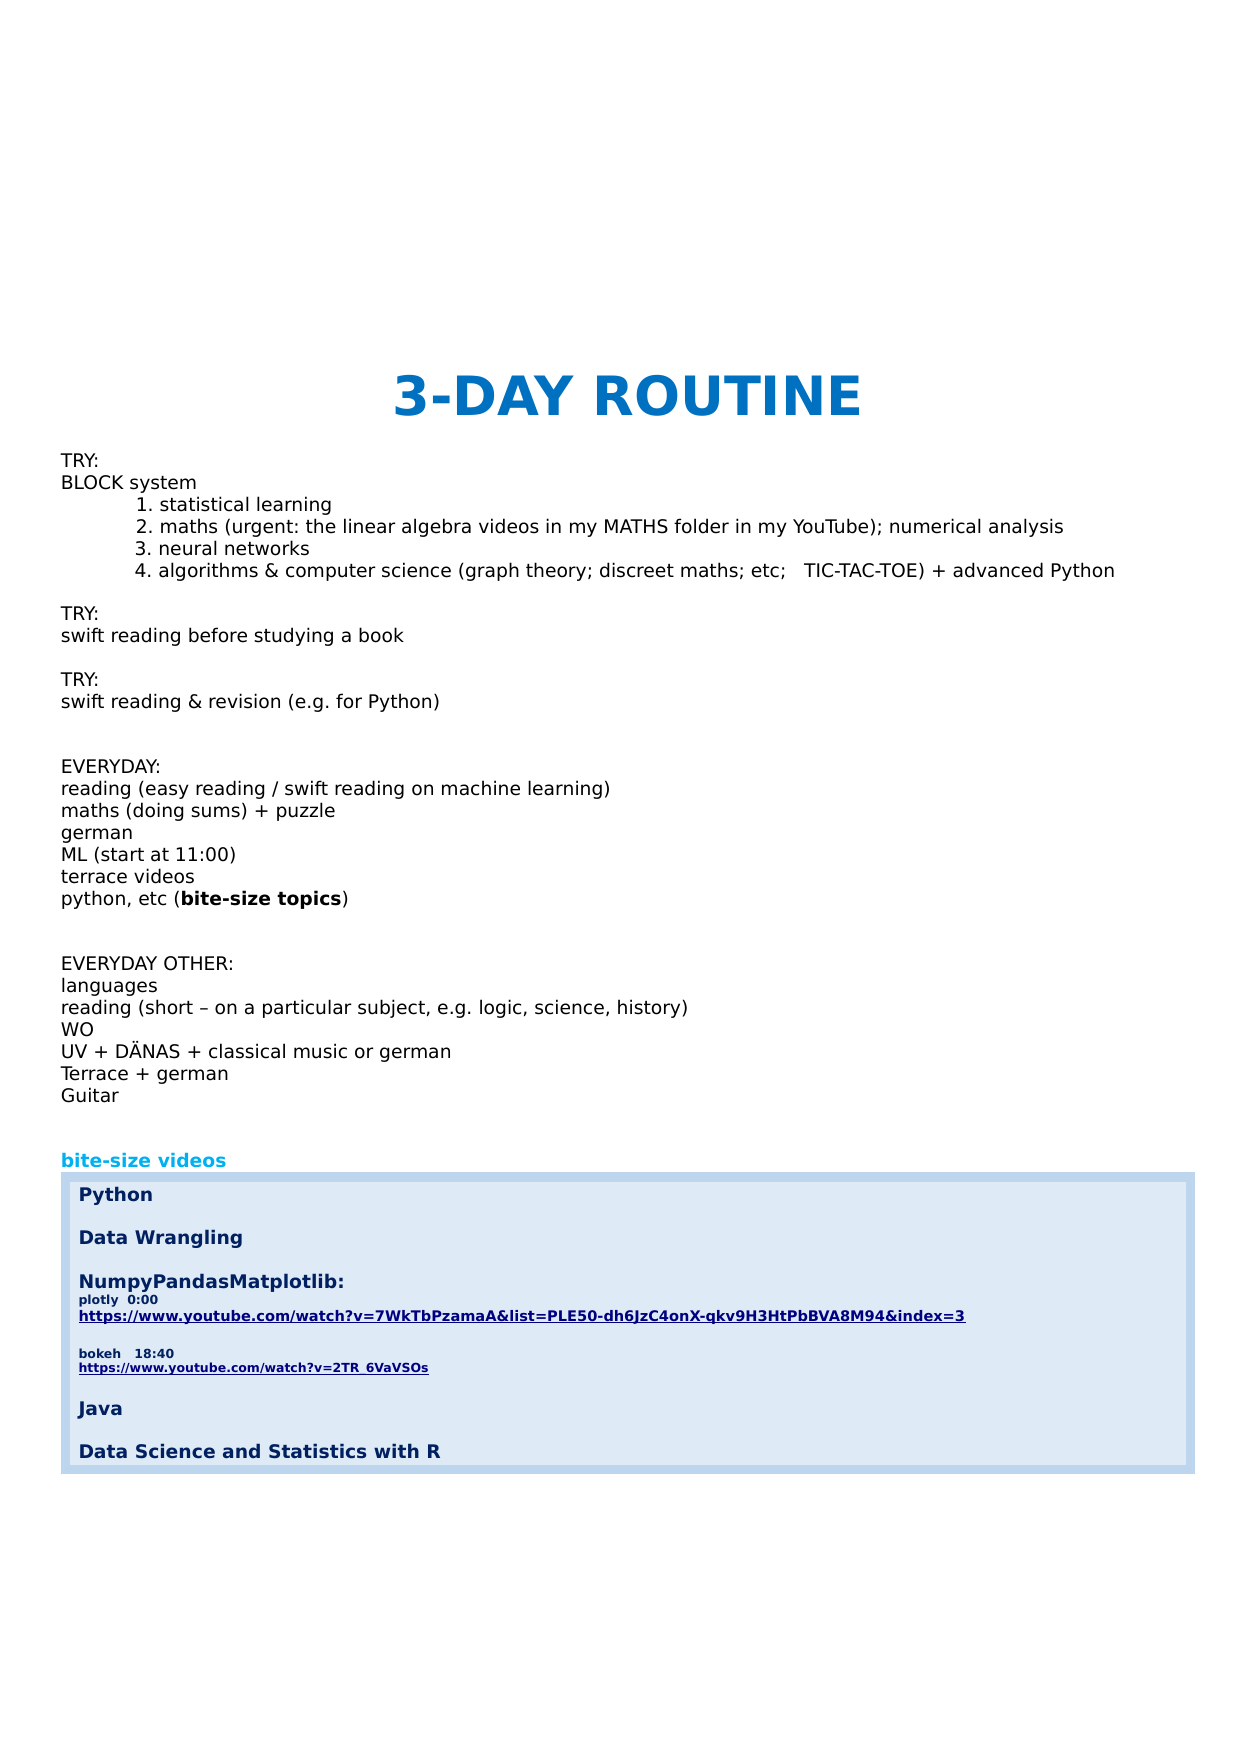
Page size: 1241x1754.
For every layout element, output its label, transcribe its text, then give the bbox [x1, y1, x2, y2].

text swift reading before studying a book [61, 625, 1195, 647]
text german [61, 822, 1195, 844]
text https://www.youtube.com/watch?v=2TR_6VaVSOs [70, 1349, 1186, 1364]
text Python [70, 1182, 1186, 1194]
text WO [61, 1019, 1195, 1041]
text Terrace + german [61, 1063, 1195, 1085]
text reading (short – on a particular subject, e.g. logic, science, history) [61, 997, 1195, 1019]
text Data Wrangling [70, 1216, 1186, 1238]
text TRY: [61, 450, 1195, 472]
text Java [70, 1386, 1186, 1408]
text Data Science and Statistics with R [70, 1430, 1186, 1465]
text 1. statistical learning [61, 494, 1195, 516]
text BLOCK system [61, 472, 1195, 494]
text maths (doing sums) + puzzle [61, 800, 1195, 822]
text 4. algorithms & computer science (graph theory; discreet maths; etc; TIC-TAC-TOE) + advanced Python [61, 560, 1195, 582]
text 2. maths (urgent: the linear algebra videos in my MATHS folder in my YouTube); numerical analysis [136, 516, 1195, 538]
text 3. neural networks [61, 538, 1195, 560]
text UV + DÄNAS + classical music or german [61, 1041, 1195, 1063]
text python, etc (bite-size topics) [61, 888, 1195, 910]
text https://www.youtube.com/watch?v=7WkTbPzamaA&list=PLE50-dh6JzC4onX-qkv9H3HtPbBVA8M94&index=3 [70, 1296, 1186, 1313]
text swift reading & revision (e.g. for Python) [61, 691, 1195, 713]
text ML (start at 11:00) [61, 844, 1195, 866]
text EVERYDAY OTHER: [61, 953, 1195, 975]
text bokeh 18:40 [70, 1335, 1186, 1349]
text reading (easy reading / swift reading on machine learning) [61, 778, 1195, 800]
text bite-size videos [61, 1150, 1195, 1172]
text Guitar [61, 1085, 1195, 1107]
text TRY: [61, 603, 1195, 625]
text EVERYDAY: [61, 757, 1195, 778]
text terrace videos [61, 866, 1195, 888]
text 3-DAY ROUTINE [61, 365, 1195, 428]
text NumpyPandasMatplotlib: [70, 1260, 1186, 1282]
text TRY: [61, 669, 1195, 691]
text languages [61, 975, 1195, 997]
text plotly 0:00 [70, 1282, 1186, 1296]
